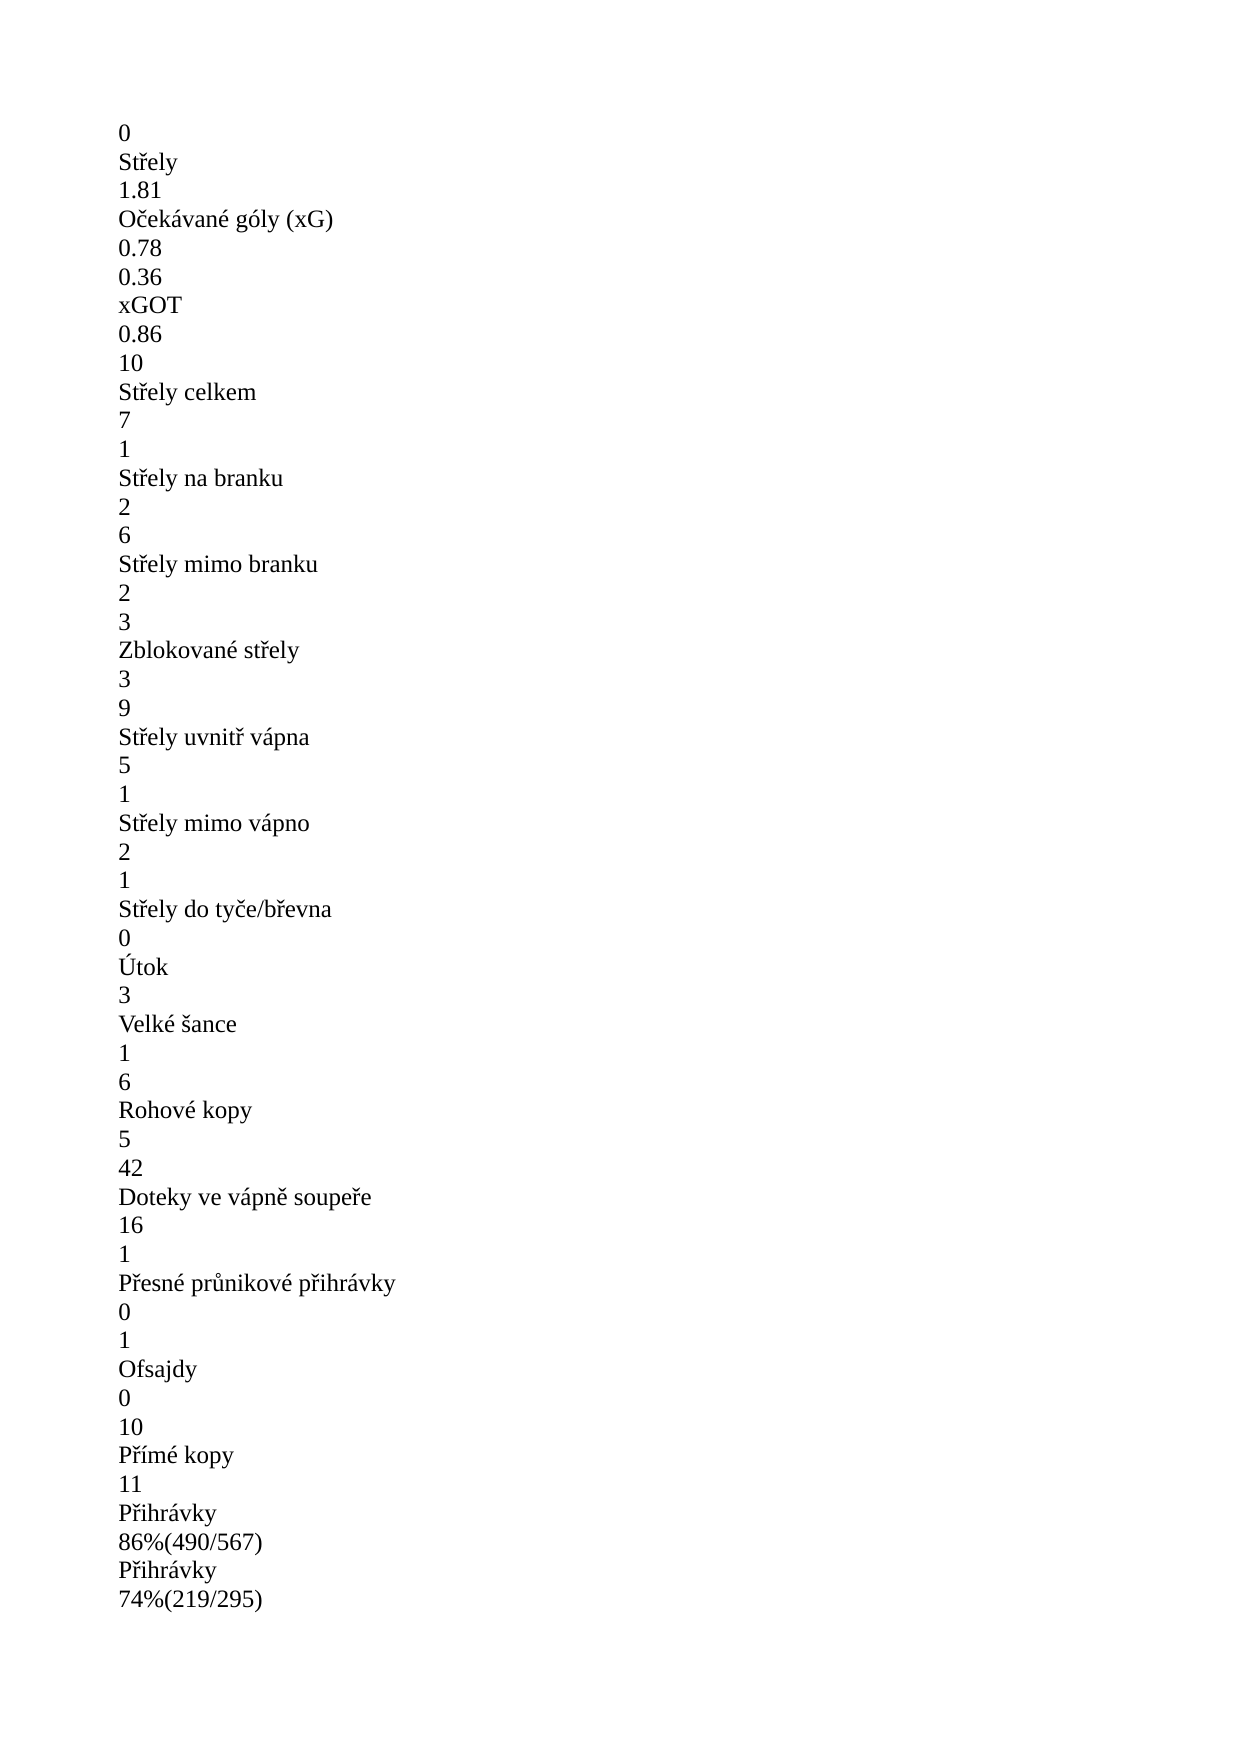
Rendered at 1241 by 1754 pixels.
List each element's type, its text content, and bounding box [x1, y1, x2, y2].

text Střely mimo branku [118, 549, 1122, 578]
text 3 [118, 664, 1122, 693]
text 3 [118, 607, 1122, 636]
text 5 [118, 751, 1122, 779]
text 0 [118, 118, 1122, 147]
text 2 [118, 492, 1122, 521]
text 1 [118, 1239, 1122, 1268]
text 1.81 [118, 176, 1122, 204]
text 1 [118, 779, 1122, 808]
text Přímé kopy [118, 1441, 1122, 1469]
text Rohové kopy [118, 1096, 1122, 1124]
text 1 [118, 1038, 1122, 1067]
text Střely celkem [118, 377, 1122, 406]
text 1 [118, 1326, 1122, 1354]
text Přihrávky [118, 1498, 1122, 1527]
text Střely do tyče/břevna [118, 894, 1122, 923]
text 7 [118, 406, 1122, 434]
text 1 [118, 434, 1122, 463]
text 2 [118, 578, 1122, 607]
text Zblokované střely [118, 636, 1122, 664]
text 10 [118, 348, 1122, 377]
text 2 [118, 837, 1122, 866]
text 0.36 [118, 262, 1122, 291]
text Doteky ve vápně soupeře [118, 1182, 1122, 1211]
text Střely mimo vápno [118, 808, 1122, 837]
text xGOT [118, 291, 1122, 319]
text Střely [118, 147, 1122, 176]
text 10 [118, 1412, 1122, 1441]
text 86%(490/567) [118, 1527, 1122, 1556]
text 6 [118, 1067, 1122, 1096]
text Ofsajdy [118, 1354, 1122, 1383]
text Očekávané góly (xG) [118, 204, 1122, 233]
text Útok [118, 952, 1122, 981]
text Střely na branku [118, 463, 1122, 492]
text Střely uvnitř vápna [118, 722, 1122, 751]
text 1 [118, 866, 1122, 894]
text 0 [118, 1297, 1122, 1326]
text 0.86 [118, 319, 1122, 348]
text 0.78 [118, 233, 1122, 262]
text 42 [118, 1153, 1122, 1182]
text 0 [118, 1383, 1122, 1412]
text Přesné průnikové přihrávky [118, 1268, 1122, 1297]
text 0 [118, 923, 1122, 952]
text 3 [118, 981, 1122, 1009]
text 5 [118, 1124, 1122, 1153]
text 9 [118, 693, 1122, 722]
text 74%(219/295) [118, 1584, 1122, 1613]
text 11 [118, 1469, 1122, 1498]
text Přihrávky [118, 1556, 1122, 1584]
text 16 [118, 1211, 1122, 1239]
text Velké šance [118, 1009, 1122, 1038]
text 6 [118, 521, 1122, 549]
